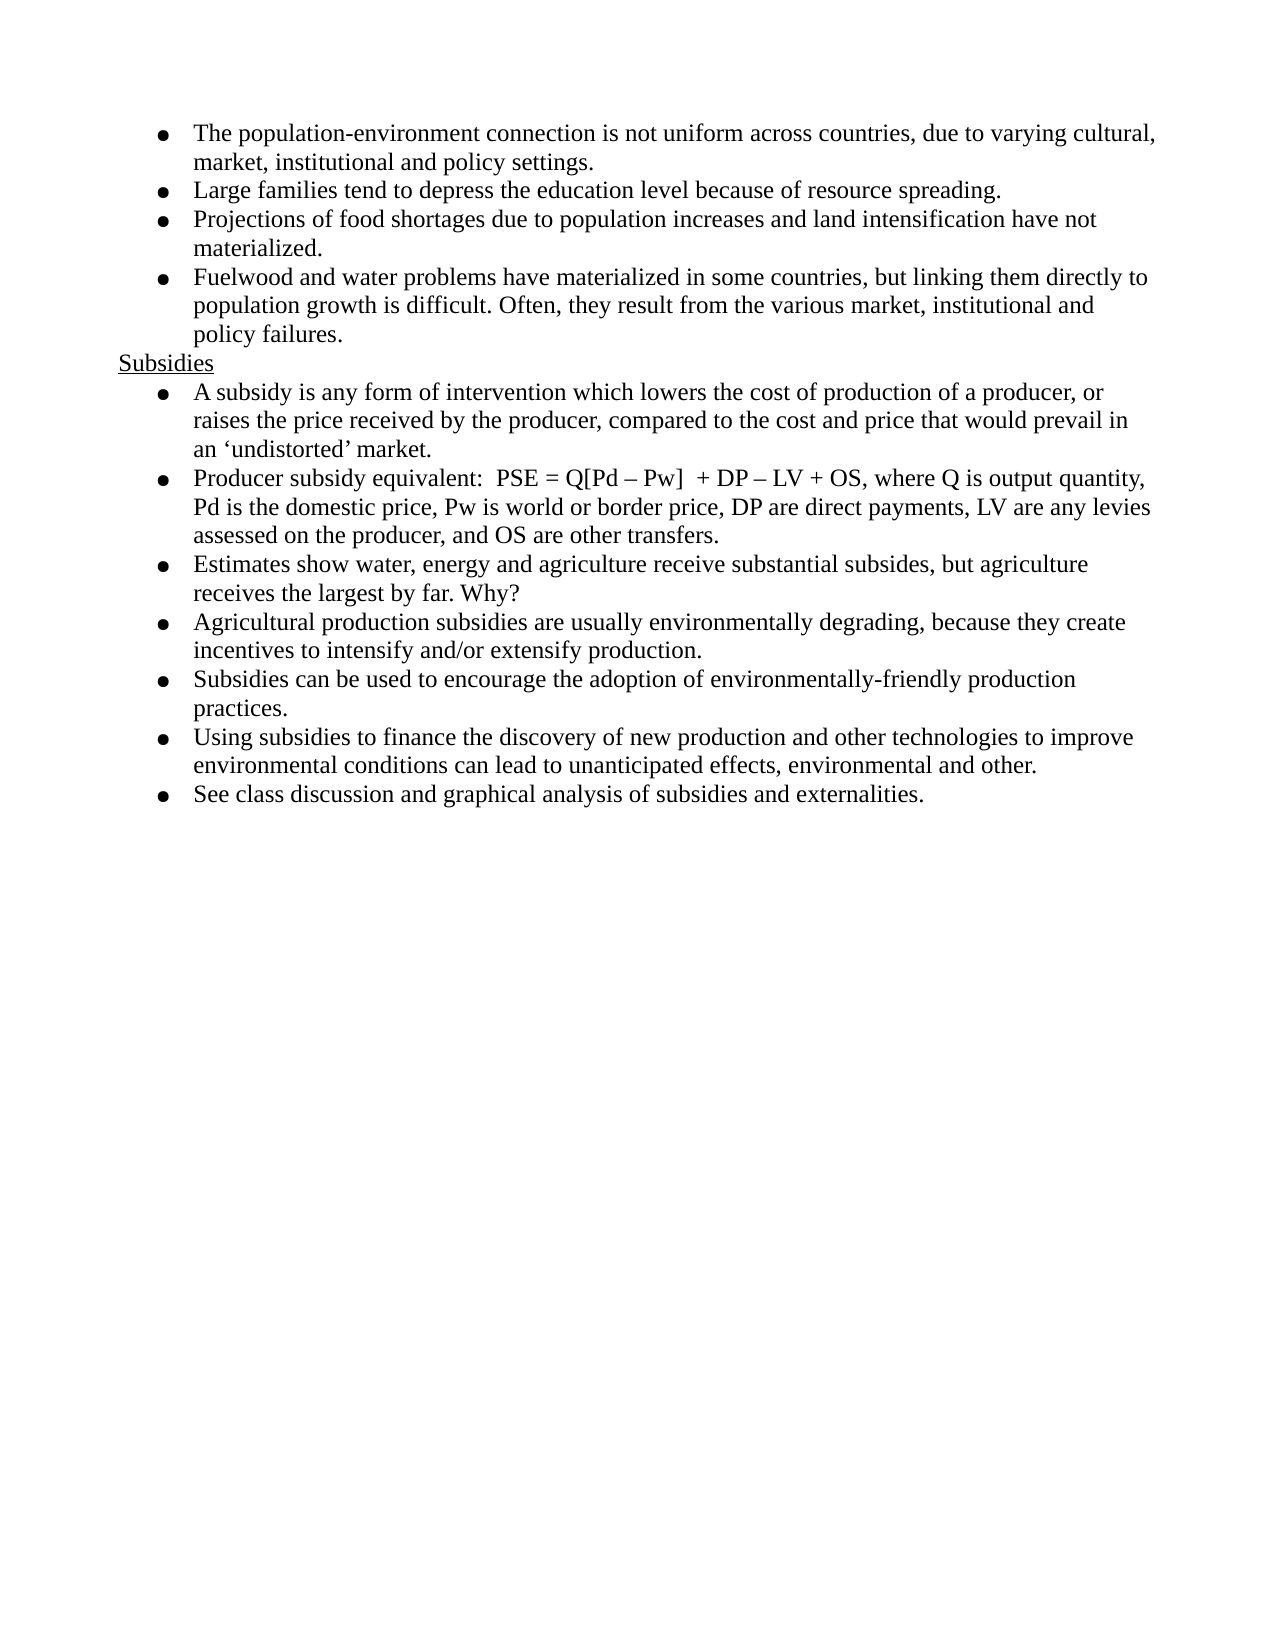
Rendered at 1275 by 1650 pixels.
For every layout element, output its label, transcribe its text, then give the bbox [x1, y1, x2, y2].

list Projections of food shortages due to population increases and land intensification have not materialized. [156, 204, 1157, 262]
list The population-environment connection is not uniform across countries, due to varying cultural, market, institutional and policy settings. [156, 118, 1157, 176]
list Producer subsidy equivalent: PSE = Q[Pd – Pw] + DP – LV + OS, where Q is output quantity, Pd is the domestic price, Pw is world or border price, DP are direct payments, LV are any levies assessed on the producer, and OS are other transfers. [156, 463, 1157, 549]
list A subsidy is any form of intervention which lowers the cost of production of a producer, or raises the price received by the producer, compared to the cost and price that would prevail in an ‘undistorted’ market. [156, 377, 1157, 463]
list Large families tend to depress the education level because of resource spreading. [156, 176, 1157, 204]
list Using subsidies to finance the discovery of new production and other technologies to improve environmental conditions can lead to unanticipated effects, environmental and other. [156, 722, 1157, 779]
list Agricultural production subsidies are usually environmentally degrading, because they create incentives to intensify and/or extensify production. [156, 607, 1157, 664]
list See class discussion and graphical analysis of subsidies and externalities. [156, 779, 1157, 808]
text Subsidies [118, 348, 1157, 377]
list Fuelwood and water problems have materialized in some countries, but linking them directly to population growth is difficult. Often, they result from the various market, institutional and policy failures. [156, 262, 1157, 348]
list Estimates show water, energy and agriculture receive substantial subsides, but agriculture receives the largest by far. Why? [156, 549, 1157, 607]
list Subsidies can be used to encourage the adoption of environmentally-friendly production practices. [156, 664, 1157, 722]
